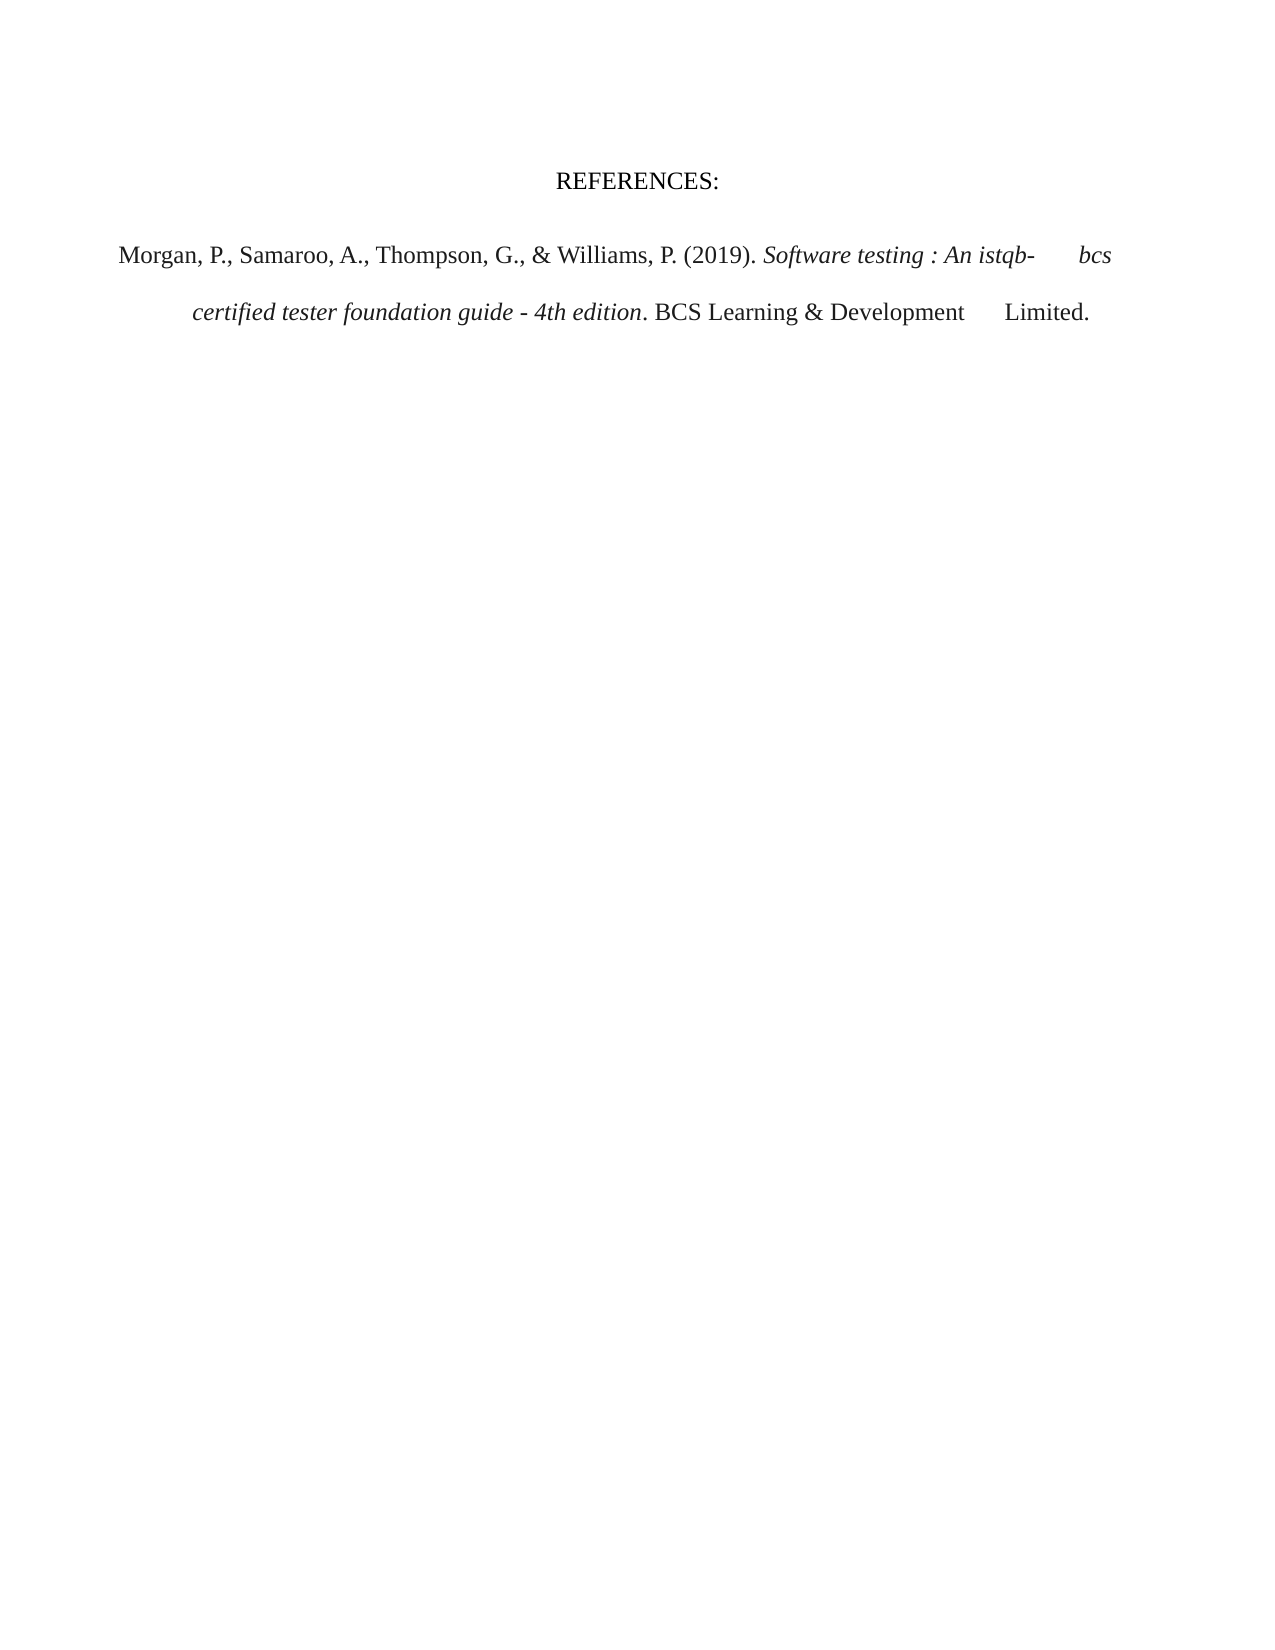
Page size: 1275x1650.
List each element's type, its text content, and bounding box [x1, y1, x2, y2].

text REFERENCES: [118, 166, 1157, 194]
text Morgan, P., Samaroo, A., Thompson, G., & Williams, P. (2019). Software testing : An istqb- bcs certified tester foundation guide - 4th edition. BCS Learning & Development Limited. [118, 240, 1157, 326]
